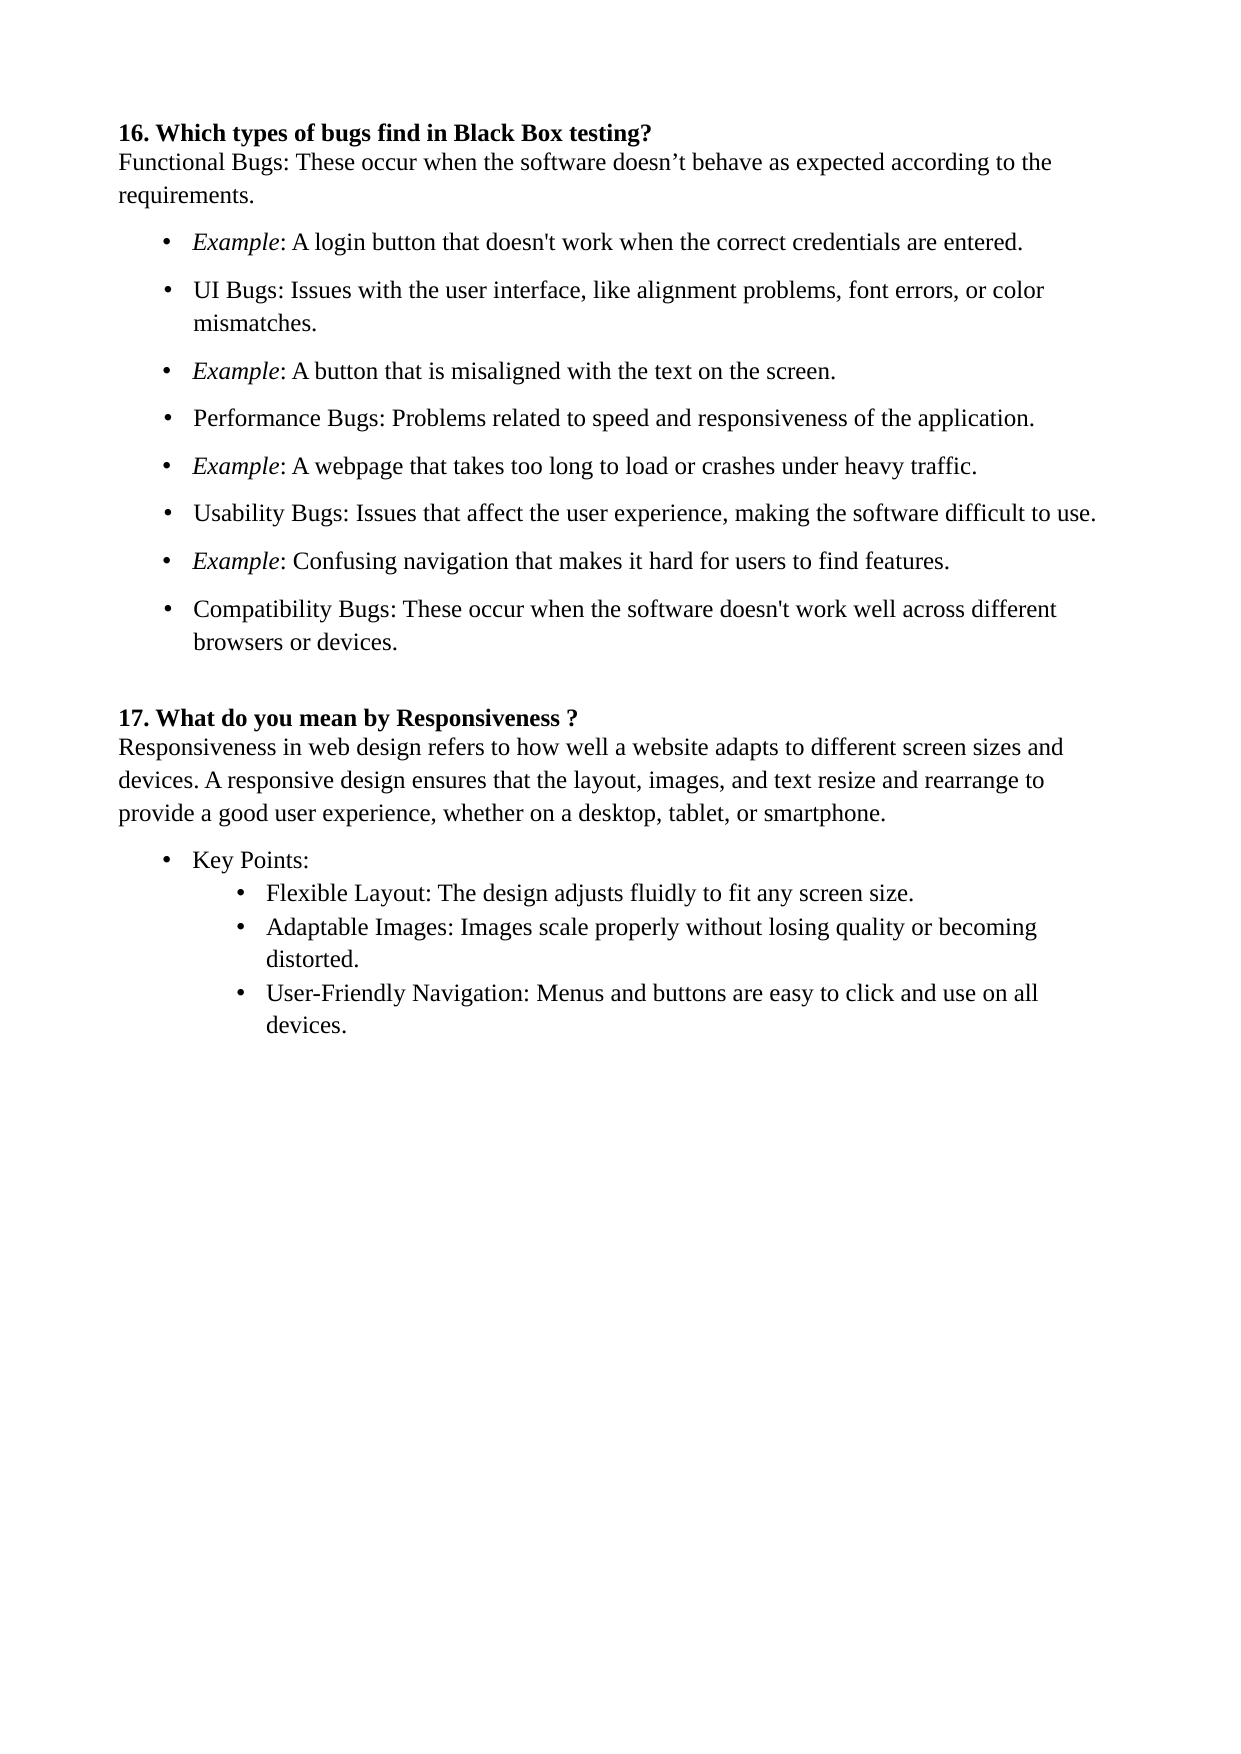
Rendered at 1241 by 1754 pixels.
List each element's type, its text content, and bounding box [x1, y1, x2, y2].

list Performance Bugs: Problems related to speed and responsiveness of the application. [164, 403, 1122, 432]
list Example: Confusing navigation that makes it hard for users to find features. [162, 546, 1122, 575]
list Example: A login button that doesn't work when the correct credentials are entered. [162, 227, 1122, 256]
list User-Friendly Navigation: Menus and buttons are easy to click and use on all devices. [236, 978, 1122, 1039]
text 17. What do you mean by Responsiveness ? [118, 703, 1122, 732]
text 16. Which types of bugs find in Black Box testing? [118, 118, 1122, 147]
list Adaptable Images: Images scale properly without losing quality or becoming distorted. [236, 912, 1122, 973]
list Key Points: [162, 846, 1122, 874]
list Compatibility Bugs: These occur when the software doesn't work well across different browsers or devices. [164, 594, 1122, 656]
list Flexible Layout: The design adjusts fluidly to fit any screen size. [236, 878, 1122, 907]
text Functional Bugs: These occur when the software doesn’t behave as expected according to the requirements. [118, 147, 1122, 209]
list UI Bugs: Issues with the user interface, like alignment problems, font errors, or color mismatches. [164, 275, 1122, 337]
list Example: A button that is misaligned with the text on the screen. [162, 356, 1122, 384]
text Responsiveness in web design refers to how well a website adapts to different screen sizes and devices. A responsive design ensures that the layout, images, and text resize and rearrange to provide a good user experience, whether on a desktop, tablet, or smartphone. [118, 732, 1122, 827]
list Example: A webpage that takes too long to load or crashes under heavy traffic. [162, 451, 1122, 480]
list Usability Bugs: Issues that affect the user experience, making the software difficult to use. [164, 498, 1122, 527]
